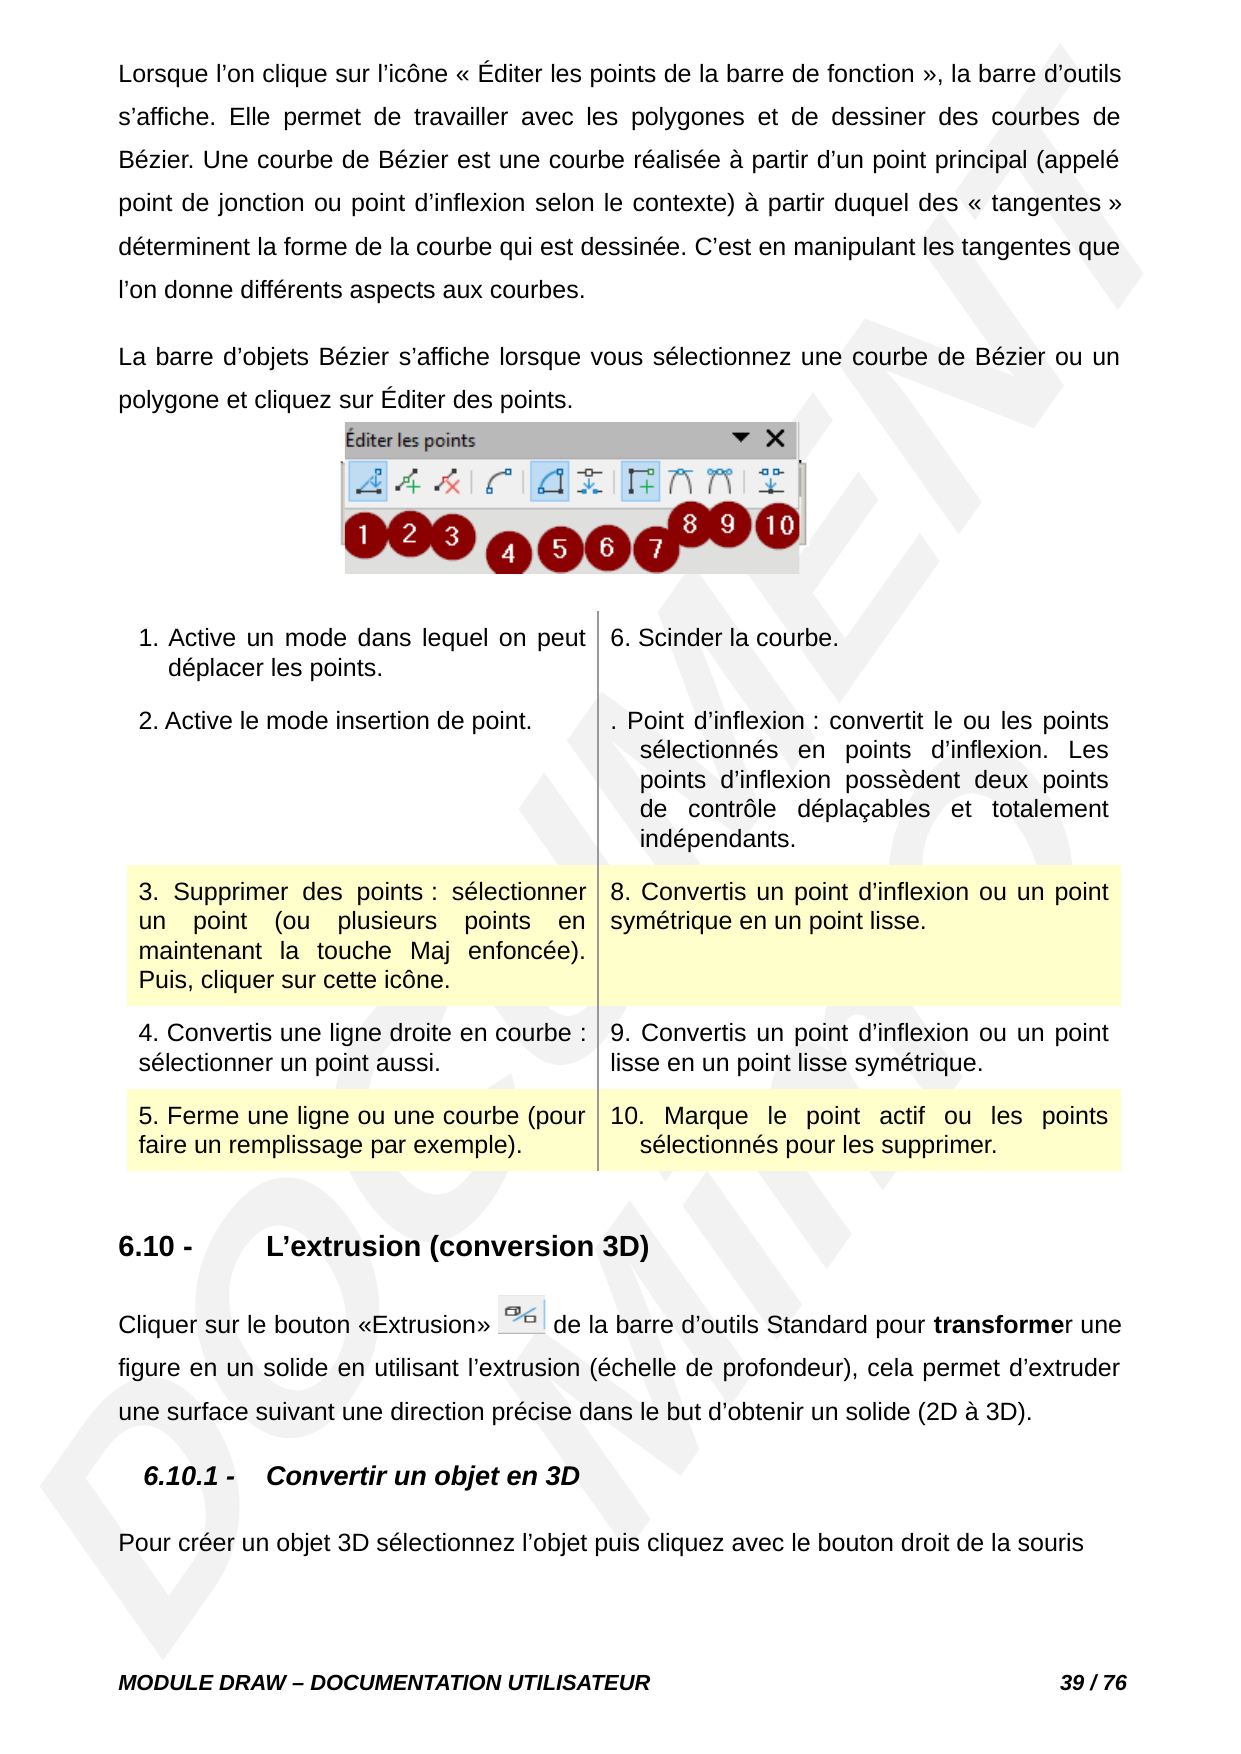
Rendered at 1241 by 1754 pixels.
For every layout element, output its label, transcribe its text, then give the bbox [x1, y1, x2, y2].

subtitle L’extrusion (conversion 3D) [118, 1229, 1122, 1263]
table_header 6. Scinder la courbe. [599, 611, 1121, 694]
picture [338, 422, 810, 574]
text La barre d’objets Bézier s’affiche lorsque vous sélectionnez une courbe de Bézier ou un polygone et cliquez sur Éditer des points. [118, 341, 1122, 413]
table_header 1. Active un mode dans lequel on peut déplacer les points. [127, 611, 597, 694]
table_cell 3. Supprimer des points : sélectionner un point (ou plusieurs points en maintenant la touche Maj enfoncée). Puis, cliquer sur cette icône. [127, 865, 597, 1006]
table_cell 5. Ferme une ligne ou une courbe (pour faire un remplissage par exemple). [127, 1089, 597, 1171]
table_cell 10. Marque le point actif ou les points sélectionnés pour les supprimer. [599, 1089, 1121, 1171]
text Pour créer un objet 3D sélectionnez l’objet puis cliquez avec le bouton droit de la souris [118, 1528, 1122, 1557]
table_cell 9. Convertis un point d’inflexion ou un point lisse en un point lisse symétrique. [599, 1006, 1121, 1089]
table_cell 8. Convertis un point d’inflexion ou un point symétrique en un point lisse. [599, 865, 1121, 1006]
table_cell 4. Convertis une ligne droite en courbe : sélectionner un point aussi. [127, 1006, 597, 1089]
text Lorsque l’on clique sur l’icône « Éditer les points de la barre de fonction », la barre d’outils s’affiche. Elle permet de travailler avec les polygones et de dessiner des courbes de Bézier. Une courbe de Bézier est une courbe réalisée à partir d’un point principal (appelé point de jonction ou point d’inflexion selon le contexte) à partir duquel des « tangentes » déterminent la forme de la courbe qui est dessinée. C’est en manipulant les tangentes que l’on donne différents aspects aux courbes. [118, 59, 1122, 303]
table_cell 2. Active le mode insertion de point. [127, 694, 597, 865]
picture [498, 1295, 546, 1334]
subtitle Convertir un objet en 3D [143, 1460, 1122, 1492]
text Cliquer sur le bouton «Extrusion» de la barre d’outils Standard pour transformer une figure en un solide en utilisant l’extrusion (échelle de profondeur), cela permet d’extruder une surface suivant une direction précise dans le but d’obtenir un solide (2D à 3D). [118, 1295, 1122, 1425]
table_cell . Point d’inflexion : convertit le ou les points sélectionnés en points d’inflexion. Les points d’inflexion possèdent deux points de contrôle déplaçables et totalement indépendants. [599, 694, 1121, 865]
